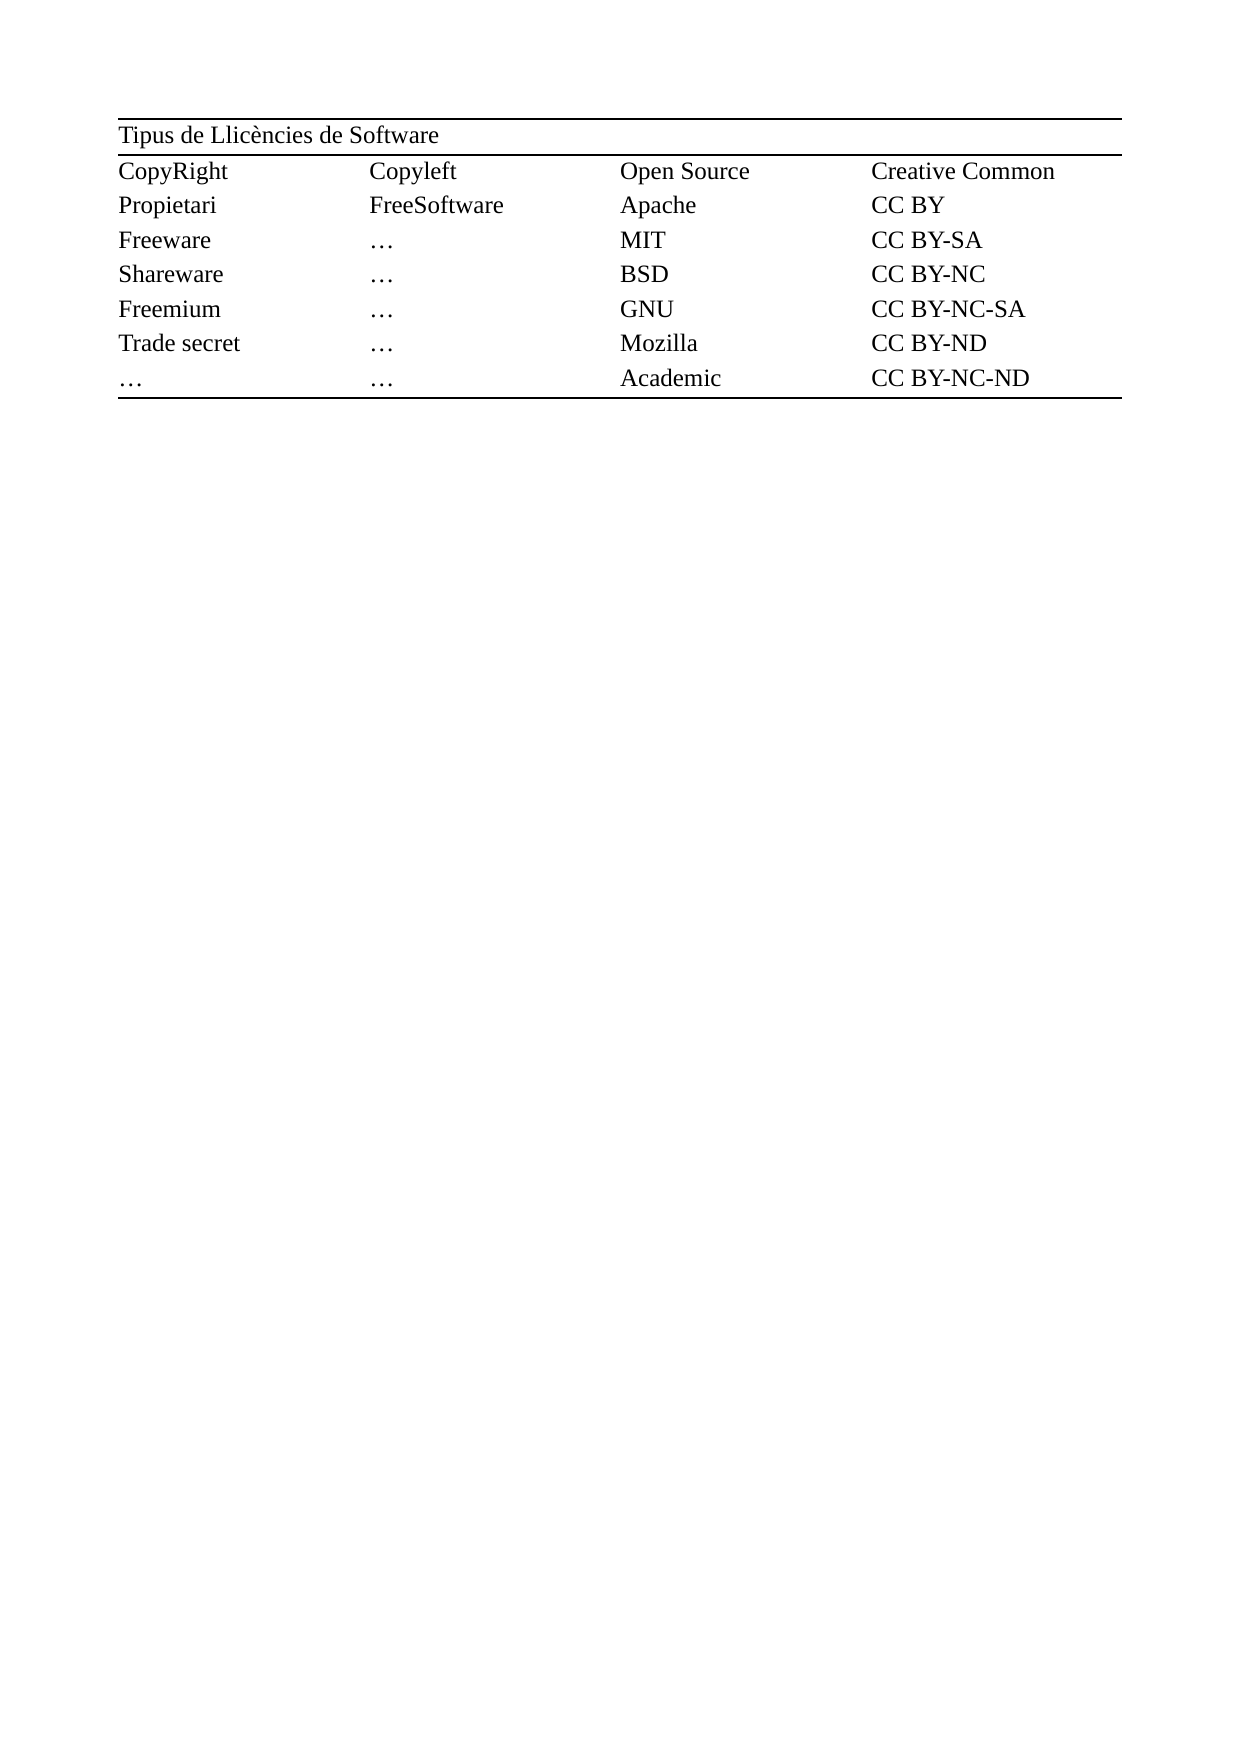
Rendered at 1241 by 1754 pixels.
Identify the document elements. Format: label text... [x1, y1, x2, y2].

table_header Tipus de Llicències de Software [118, 120, 1122, 154]
table_cell MIT [620, 225, 871, 259]
table_cell BSD [620, 259, 871, 294]
table_cell … [369, 294, 620, 328]
table_cell FreeSoftware [369, 190, 620, 225]
table_cell Copyleft [369, 156, 620, 190]
table_cell CC BY [871, 190, 1122, 225]
table_cell Apache [620, 190, 871, 225]
table_cell Academic [620, 363, 871, 397]
table_cell … [369, 225, 620, 259]
table_cell Shareware [118, 259, 369, 294]
table_cell … [369, 328, 620, 363]
table_cell Creative Common [871, 156, 1122, 190]
table_cell CC BY-NC-ND [871, 363, 1122, 397]
table_cell Mozilla [620, 328, 871, 363]
table_cell … [369, 363, 620, 397]
table_cell CC BY-NC [871, 259, 1122, 294]
table_cell Trade secret [118, 328, 369, 363]
table_cell Propietari [118, 190, 369, 225]
table_cell CC BY-ND [871, 328, 1122, 363]
table_cell Freeware [118, 225, 369, 259]
table_cell CopyRight [118, 156, 369, 190]
table_cell CC BY-SA [871, 225, 1122, 259]
table_cell … [369, 259, 620, 294]
table_cell GNU [620, 294, 871, 328]
table_cell Open Source [620, 156, 871, 190]
table_cell CC BY-NC-SA [871, 294, 1122, 328]
table_cell Freemium [118, 294, 369, 328]
table_cell … [118, 363, 369, 397]
